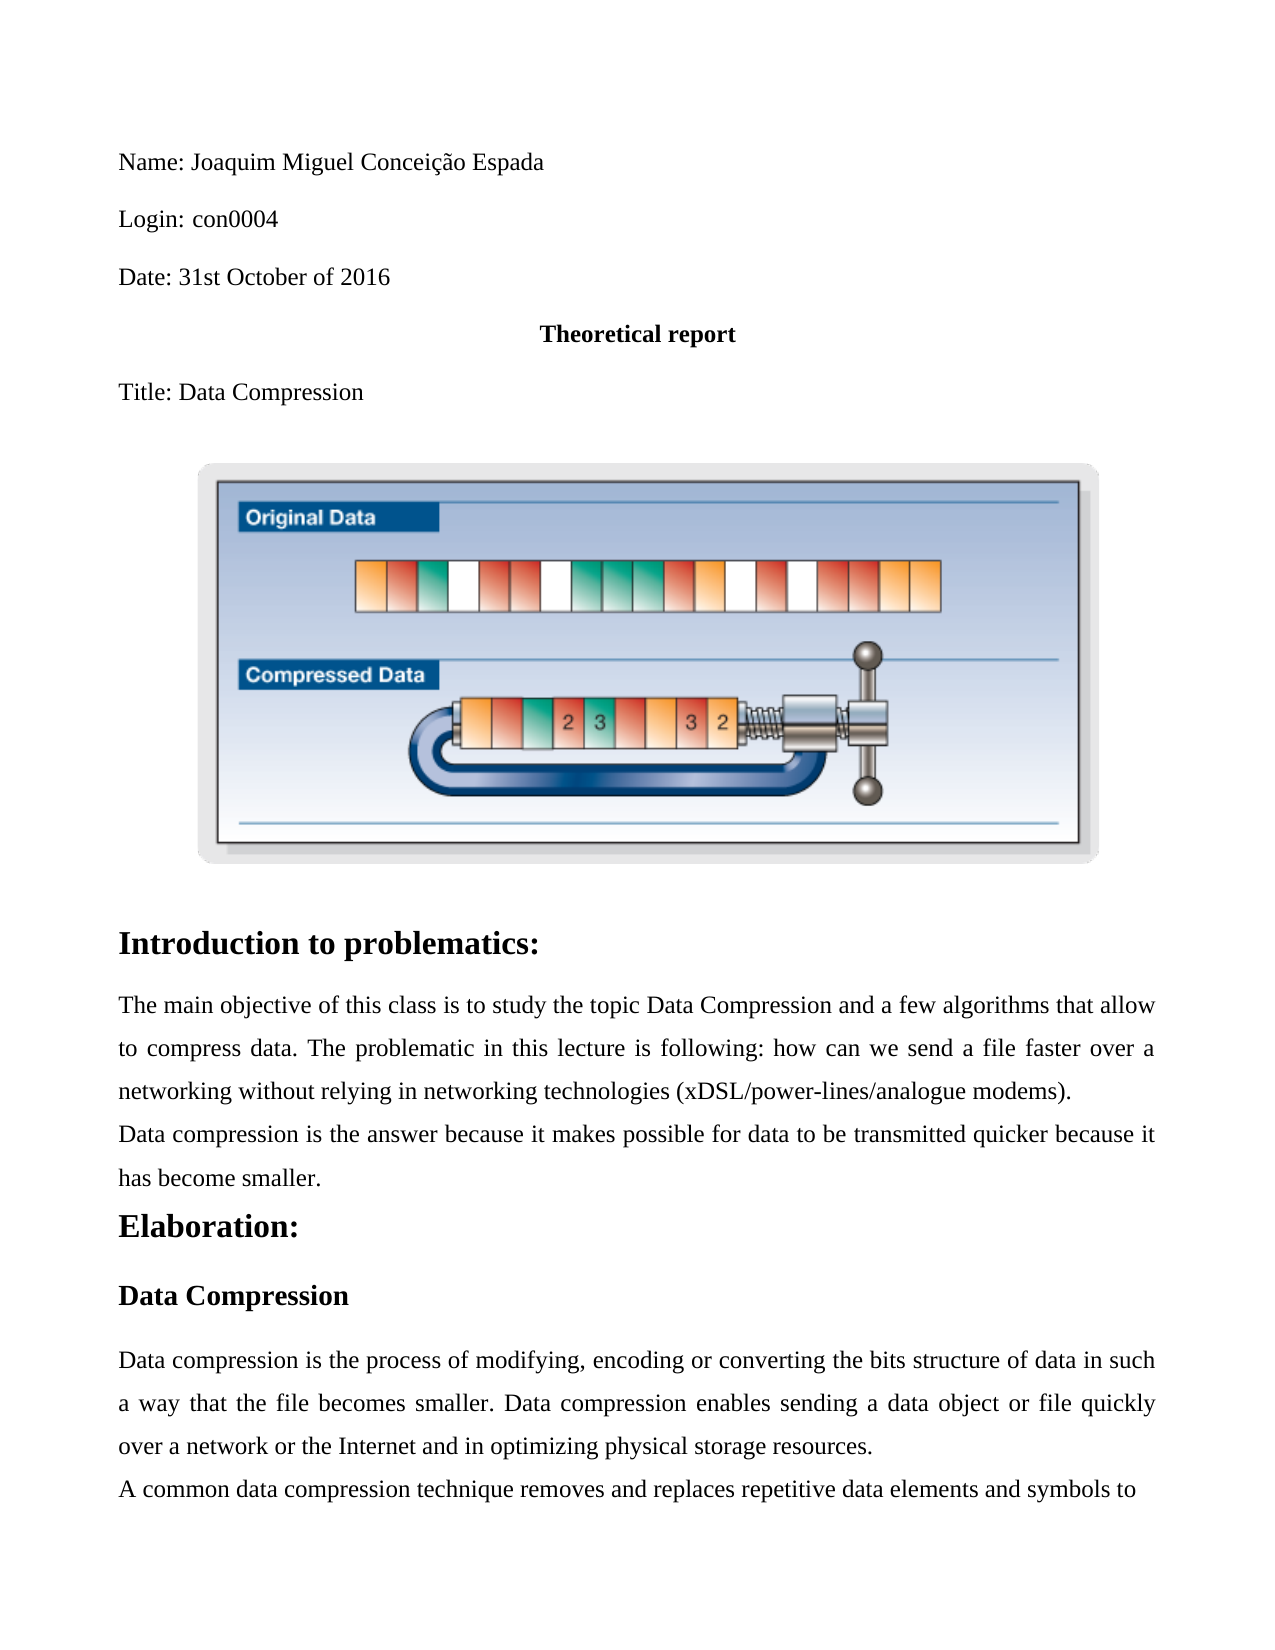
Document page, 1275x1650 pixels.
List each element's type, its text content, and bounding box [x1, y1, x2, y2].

text Data Compression [118, 1278, 1157, 1311]
text Theoretical report [118, 319, 1157, 348]
text A common data compression technique removes and replaces repetitive data elements and symbols to [118, 1474, 1157, 1503]
text The main objective of this class is to study the topic Data Compression and a few algorithms that allow to compress data. The problematic in this lecture is following: how can we send a file faster over a networking without relying in networking technologies (xDSL/power-lines/analogue modems). [118, 990, 1157, 1105]
text Elaboration: [118, 1206, 1157, 1244]
text Introduction to problematics: [118, 923, 1157, 961]
text Name: Joaquim Miguel Conceição Espada [118, 147, 1157, 176]
text Title: Data Compression [118, 377, 1157, 406]
text Data compression is the answer because it makes possible for data to be transmitted quicker because it has become smaller. [118, 1119, 1157, 1191]
text Data compression is the process of modifying, encoding or converting the bits structure of data in such a way that the file becomes smaller. Data compression enables sending a data object or file quickly over a network or the Internet and in optimizing physical storage resources. [118, 1345, 1157, 1460]
text Login: con0004 [118, 204, 1157, 233]
picture [197, 463, 1100, 864]
text Date: 31st October of 2016 [118, 262, 1157, 291]
